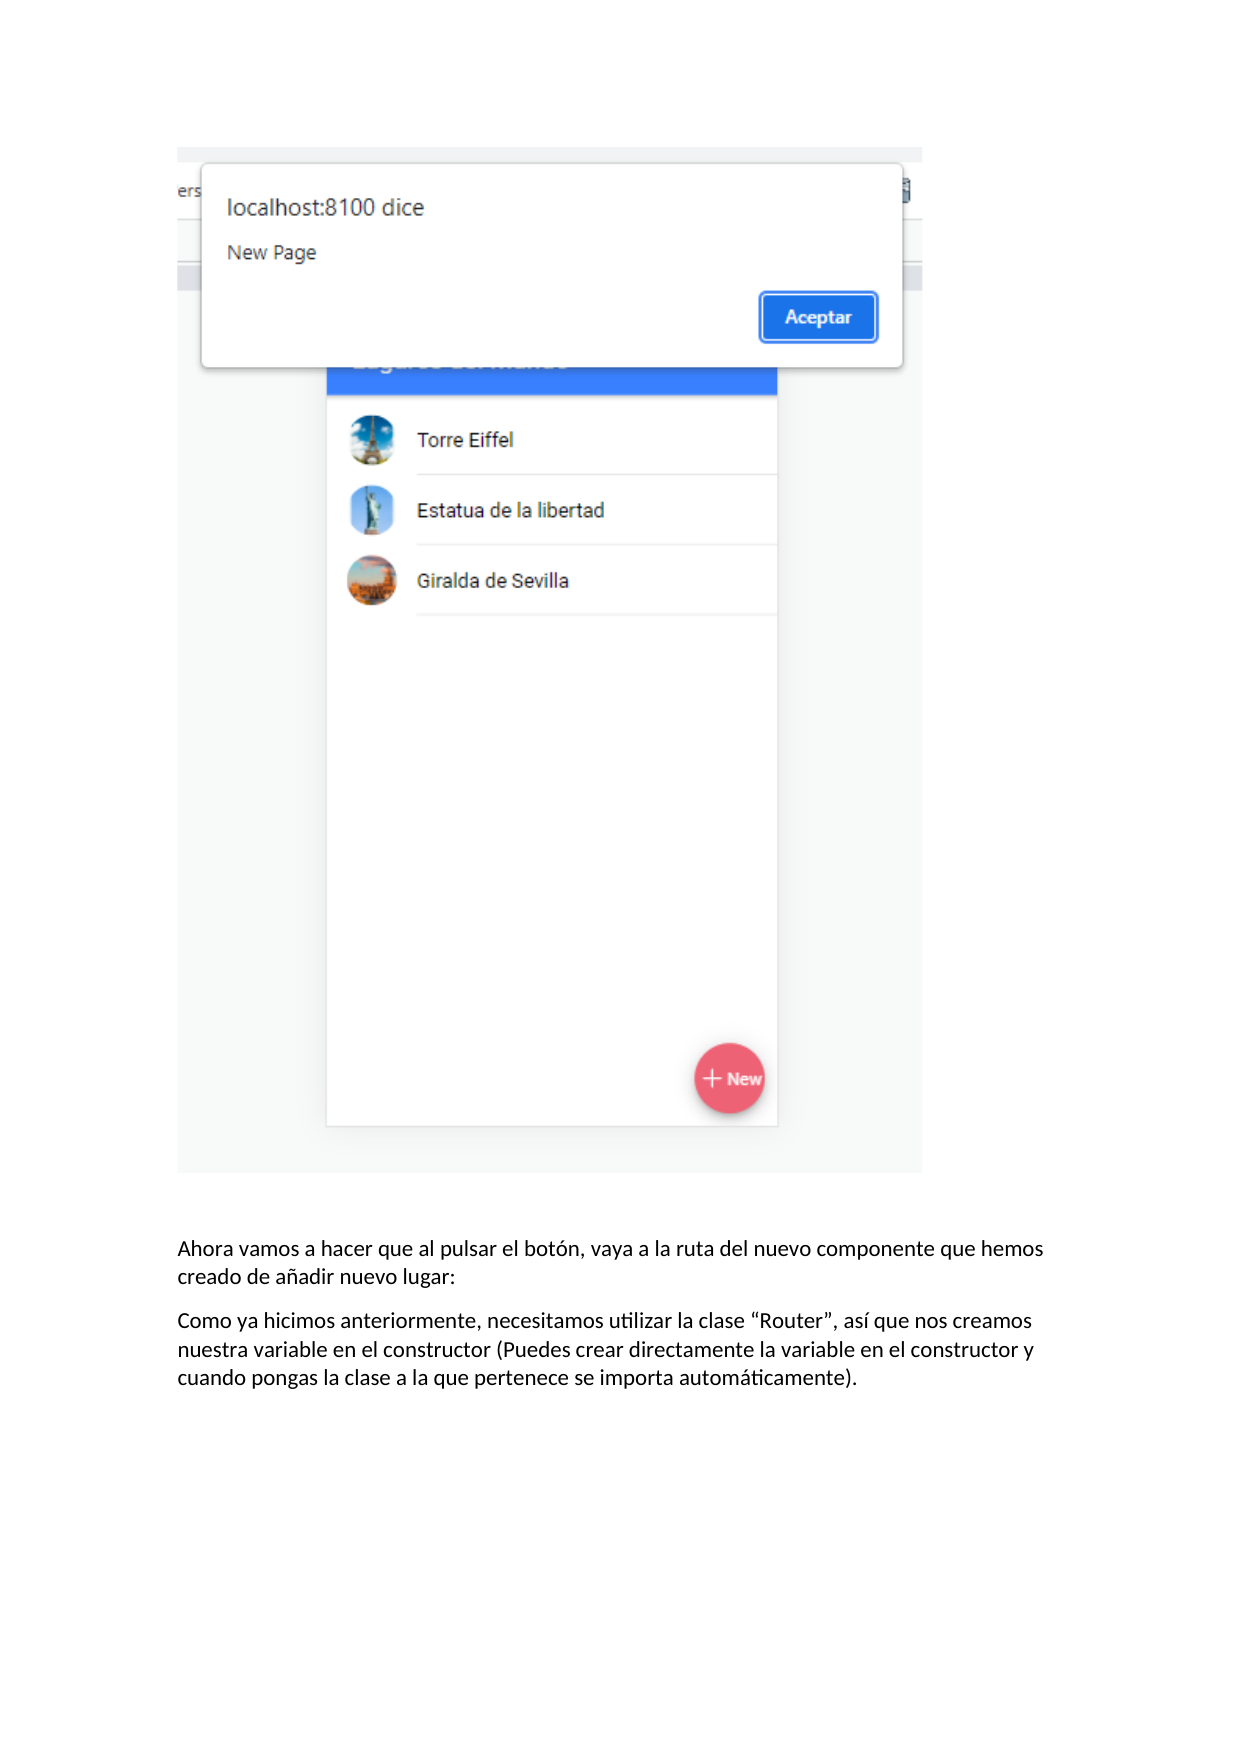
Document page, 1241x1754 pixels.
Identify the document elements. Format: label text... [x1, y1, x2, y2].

text Como ya hicimos anteriormente, necesitamos utilizar la clase “Router”, así que nos creamos nuestra variable en el constructor (Puedes crear directamente la variable en el constructor y cuando pongas la clase a la que pertenece se importa automáticamente). [177, 1307, 1063, 1391]
text Ahora vamos a hacer que al pulsar el botón, vaya a la ruta del nuevo componente que hemos creado de añadir nuevo lugar: [177, 1234, 1063, 1290]
